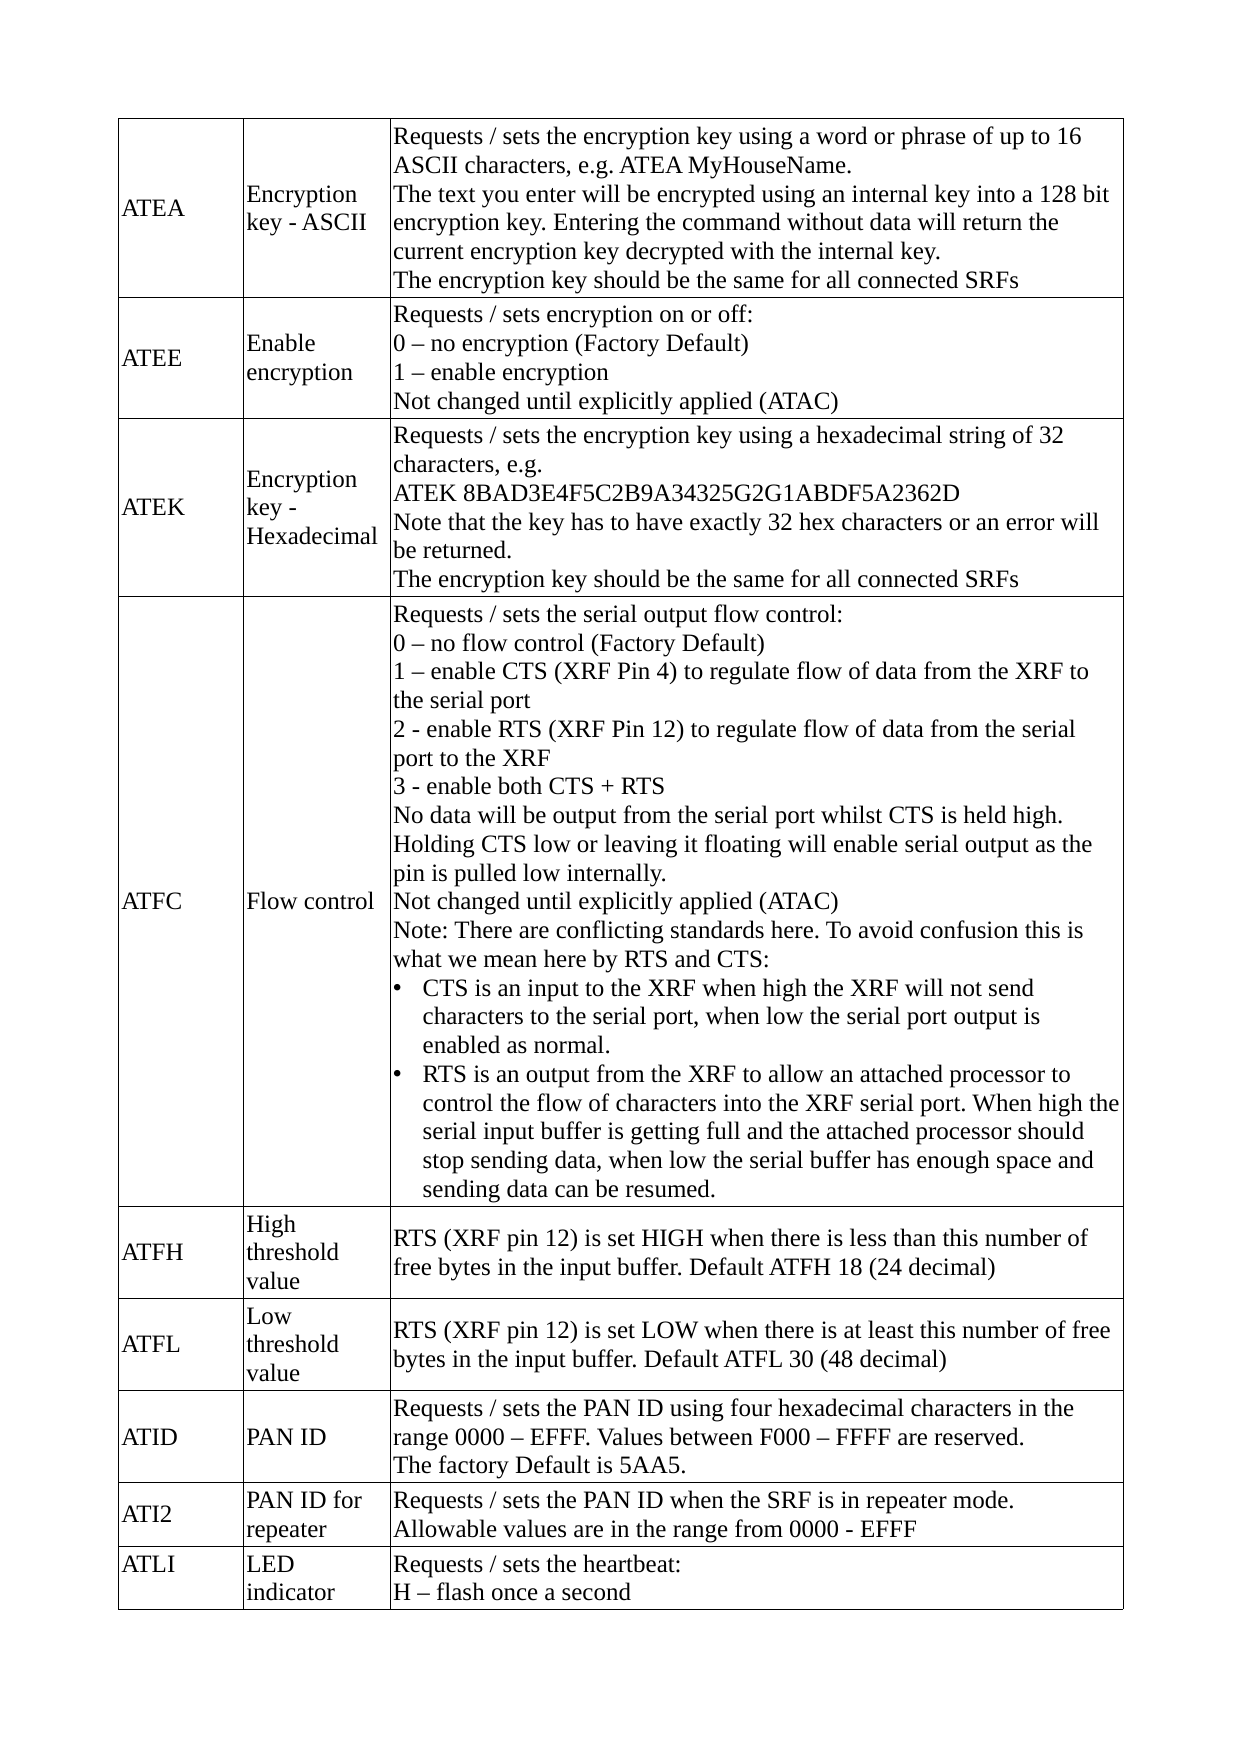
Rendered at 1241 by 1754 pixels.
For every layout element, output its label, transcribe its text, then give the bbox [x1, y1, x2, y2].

table_cell ATEE [119, 298, 243, 417]
table_cell Flow control [244, 597, 390, 1206]
table_cell Enable encryption [244, 298, 390, 417]
table_cell ATID [119, 1391, 243, 1482]
table_cell Encryption key - ASCII [244, 119, 390, 297]
table_cell Requests / sets the PAN ID when the SRF is in repeater mode. Allowable values are in the range from 0000 - EFFF [391, 1483, 1123, 1546]
table_cell High threshold value [244, 1207, 390, 1298]
table_cell PAN ID for repeater [244, 1483, 390, 1546]
table_cell ATI2 [119, 1483, 243, 1546]
table_cell Requests / sets the heartbeat: H – flash once a second [391, 1547, 1123, 1609]
table_cell Low threshold value [244, 1299, 390, 1390]
table_cell PAN ID [244, 1391, 390, 1482]
table_cell ATEA [119, 119, 243, 297]
table_cell ATFH [119, 1207, 243, 1298]
table_cell Requests / sets the PAN ID using four hexadecimal characters in the range 0000 – EFFF. Values between F000 – FFFF are reserved. The factory Default is 5AA5. [391, 1391, 1123, 1482]
table_cell Requests / sets encryption on or off: 0 – no encryption (Factory Default) 1 – enable encryption Not changed until explicitly applied (ATAC) [391, 298, 1123, 417]
table_cell Requests / sets the serial output flow control: 0 – no flow control (Factory Default) 1 – enable CTS (XRF Pin 4) to regulate flow of data from the XRF to the serial port 2 - enable RTS (XRF Pin 12) to regulate flow of data from the serial port to the XRF 3 - enable both CTS + RTS No data will be output from the serial port whilst CTS is held high. Holding CTS low or leaving it floating will enable serial output as the pin is pulled low internally. Not changed until explicitly applied (ATAC) Note: There are conflicting standards here. To avoid confusion this is what we mean here by RTS and CTS: CTS is an input to the XRF when high the XRF will not send characters to the serial port, when low the serial port output is enabled as normal. RTS is an output from the XRF to allow an attached processor to control the flow of characters into the XRF serial port. When high the serial input buffer is getting full and the attached processor should stop sending data, when low the serial buffer has enough space and sending data can be resumed. [391, 597, 1123, 1206]
table_cell ATLI [119, 1547, 243, 1609]
table_cell RTS (XRF pin 12) is set LOW when there is at least this number of free bytes in the input buffer. Default ATFL 30 (48 decimal) [391, 1299, 1123, 1390]
table_cell RTS (XRF pin 12) is set HIGH when there is less than this number of free bytes in the input buffer. Default ATFH 18 (24 decimal) [391, 1207, 1123, 1298]
table_cell ATEK [119, 419, 243, 596]
table_cell LED indicator [244, 1547, 390, 1609]
table_cell Encryption key - Hexadecimal [244, 419, 390, 596]
table_cell Requests / sets the encryption key using a hexadecimal string of 32 characters, e.g. ATEK 8BAD3E4F5C2B9A34325G2G1ABDF5A2362D Note that the key has to have exactly 32 hex characters or an error will be returned. The encryption key should be the same for all connected SRFs [391, 419, 1123, 596]
table_cell ATFC [119, 597, 243, 1206]
table_cell Requests / sets the encryption key using a word or phrase of up to 16 ASCII characters, e.g. ATEA MyHouseName. The text you enter will be encrypted using an internal key into a 128 bit encryption key. Entering the command without data will return the current encryption key decrypted with the internal key. The encryption key should be the same for all connected SRFs [391, 119, 1123, 297]
table_cell ATFL [119, 1299, 243, 1390]
